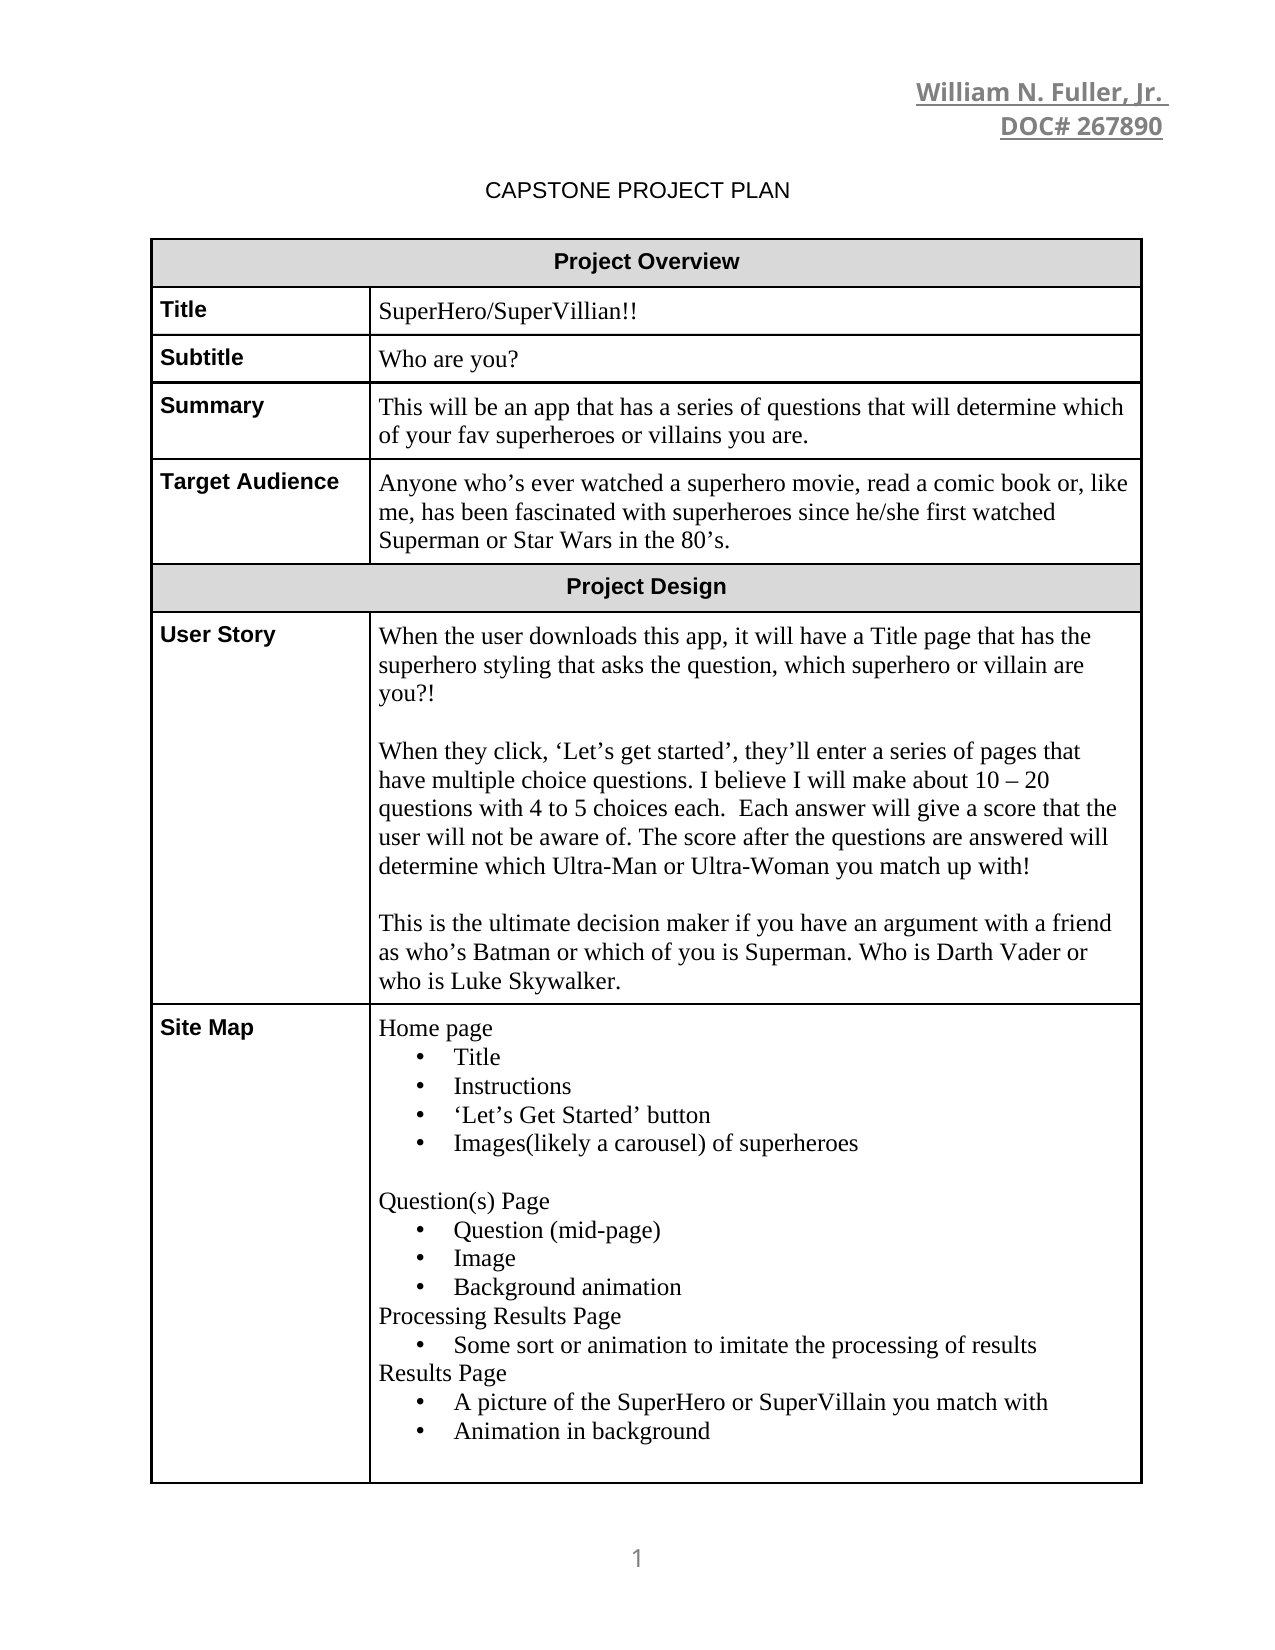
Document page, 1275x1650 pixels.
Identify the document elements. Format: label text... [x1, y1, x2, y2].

table_cell Title [153, 288, 369, 333]
table_cell SuperHero/SuperVillian!! [371, 288, 1140, 333]
table_cell User Story [153, 613, 369, 1003]
table_cell Project Design [153, 565, 1140, 611]
table_cell Summary [153, 384, 369, 458]
table_cell This will be an app that has a series of questions that will determine which of your fav superheroes or villains you are. [371, 384, 1140, 458]
table_header Project Overview [153, 240, 1140, 286]
table_cell Site Map [153, 1005, 369, 1482]
table_cell Who are you? [371, 336, 1140, 381]
table_cell Target Audience [153, 460, 369, 563]
text CAPSTONE PROJECT PLAN [75, 177, 1200, 203]
table_cell When the user downloads this app, it will have a Title page that has the superhero styling that asks the question, which superhero or villain are you?! When they click, ‘Let’s get started’, they’ll enter a series of pages that have multiple choice questions. I believe I will make about 10 – 20 questions with 4 to 5 choices each. Each answer will give a score that the user will not be aware of. The score after the questions are answered will determine which Ultra-Man or Ultra-Woman you match up with! This is the ultimate decision maker if you have an argument with a friend as who’s Batman or which of you is Superman. Who is Darth Vader or who is Luke Skywalker. [371, 613, 1140, 1003]
table_cell Anyone who’s ever watched a superhero movie, read a comic book or, like me, has been fascinated with superheroes since he/she first watched Superman or Star Wars in the 80’s. [371, 460, 1140, 563]
table_cell Home page Title Instructions ‘Let’s Get Started’ button Images(likely a carousel) of superheroes Question(s) Page Question (mid-page) Image Background animation Processing Results Page Some sort or animation to imitate the processing of results Results Page A picture of the SuperHero or SuperVillain you match with Animation in background [371, 1005, 1140, 1482]
table_cell Subtitle [153, 336, 369, 381]
